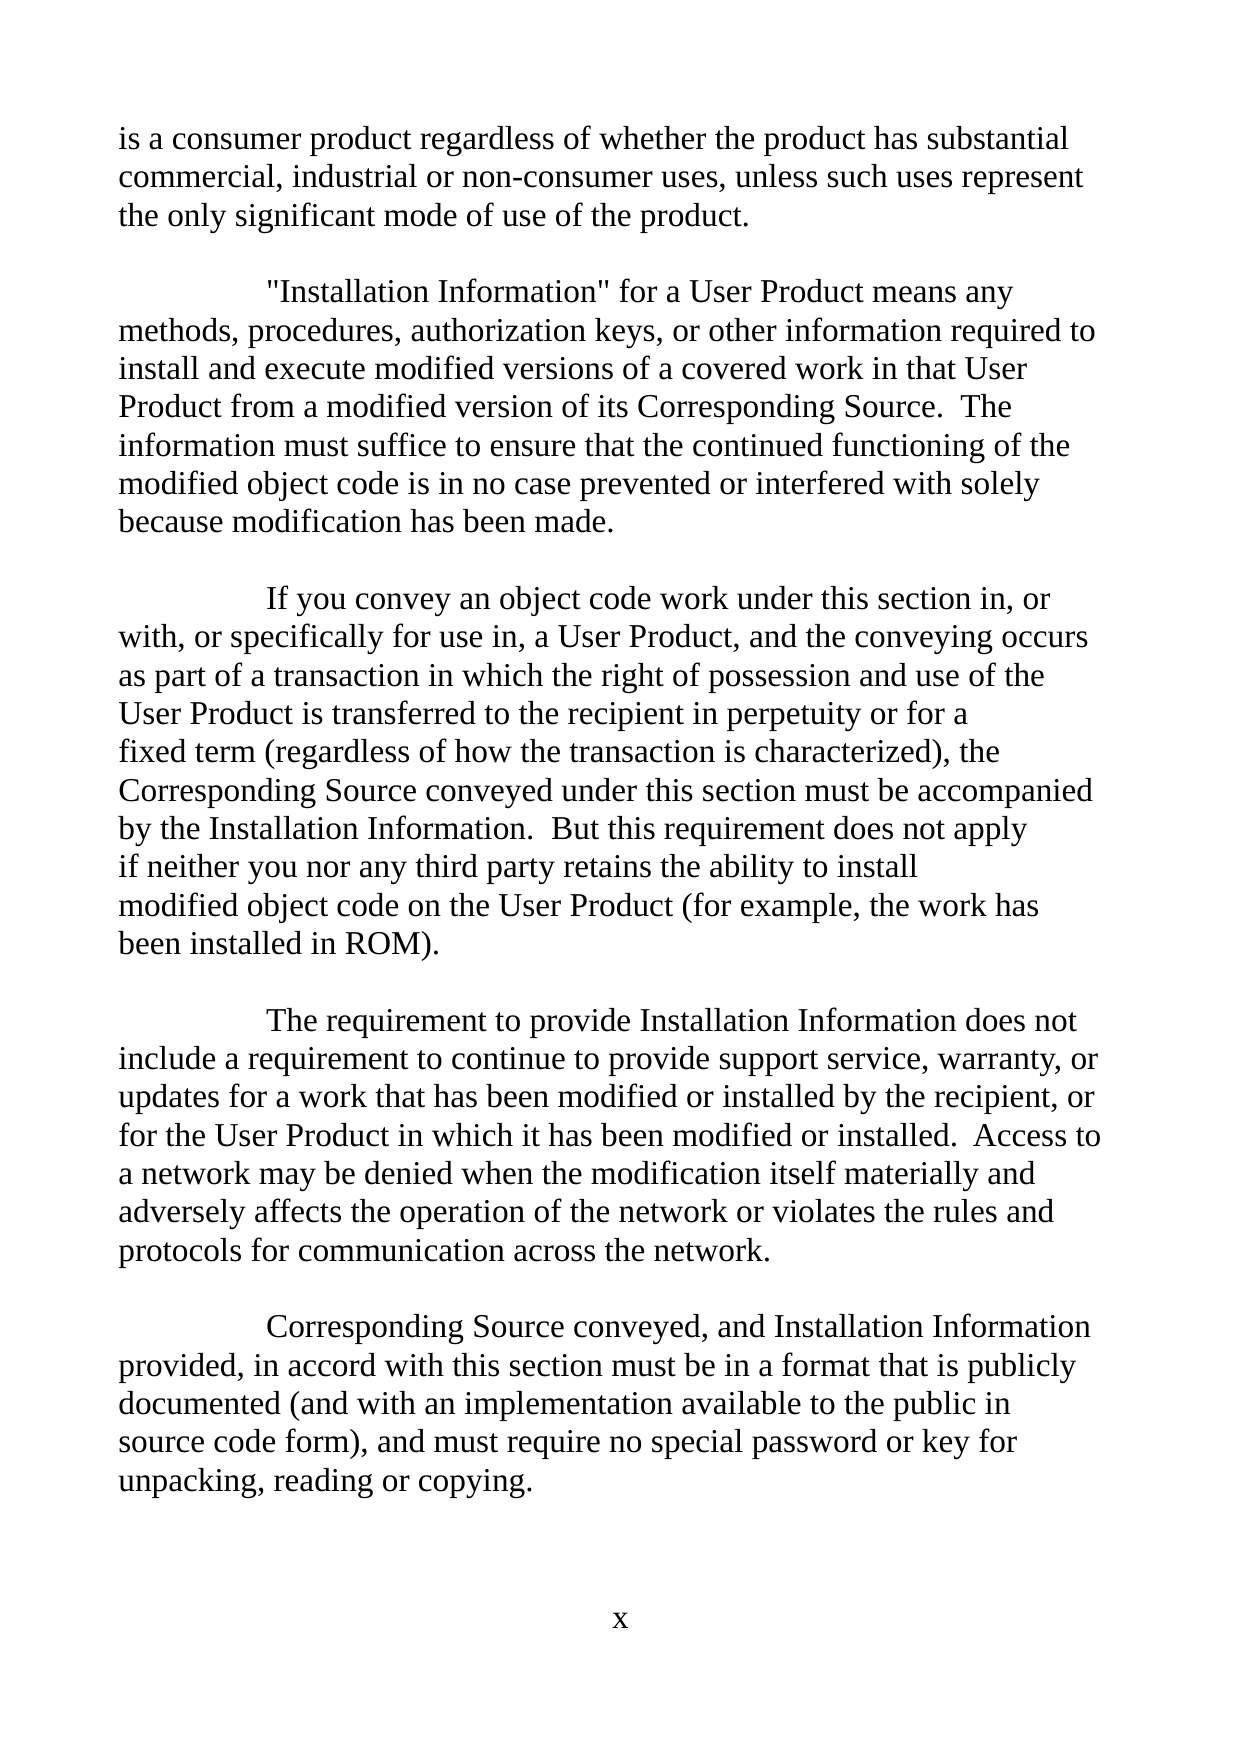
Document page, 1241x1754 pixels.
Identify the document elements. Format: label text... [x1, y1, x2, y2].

text commercial, industrial or non-consumer uses, unless such uses represent [118, 156, 1122, 195]
text unpacking, reading or copying. [118, 1460, 1122, 1498]
text by the Installation Information. But this requirement does not apply [118, 808, 1122, 846]
text If you convey an object code work under this section in, or with, or specifically for use in, a User Product, and the conveying occurs as part of a transaction in which the right of possession and use of the [118, 578, 1122, 693]
text is a consumer product regardless of whether the product has substantial [118, 118, 1122, 156]
text been installed in ROM). [118, 923, 1122, 961]
text the only significant mode of use of the product. [118, 195, 1122, 233]
text source code form), and must require no special password or key for [118, 1421, 1122, 1460]
text modified object code on the User Product (for example, the work has [118, 885, 1122, 923]
text fixed term (regardless of how the transaction is characterized), the [118, 731, 1122, 770]
text The requirement to provide Installation Information does not include a requirement to continue to provide support service, warranty, or updates for a work that has been modified or installed by the recipient, or for the User Product in which it has been modified or installed. Access to a network may be denied when the modification itself materially and [118, 1000, 1122, 1191]
text protocols for communication across the network. [118, 1230, 1122, 1268]
text adversely affects the operation of the network or violates the rules and [118, 1191, 1122, 1230]
text documented (and with an implementation available to the public in [118, 1383, 1122, 1421]
text Corresponding Source conveyed, and Installation Information provided, in accord with this section must be in a format that is publicly [118, 1306, 1122, 1383]
text User Product is transferred to the recipient in perpetuity or for a [118, 693, 1122, 731]
text if neither you nor any third party retains the ability to install [118, 846, 1122, 885]
text "Installation Information" for a User Product means any methods, procedures, authorization keys, or other information required to install and execute modified versions of a covered work in that User Product from a modified version of its Corresponding Source. The information must suffice to ensure that the continued functioning of the modified object code is in no case prevented or interfered with solely because modification has been made. [118, 271, 1122, 540]
text Corresponding Source conveyed under this section must be accompanied [118, 770, 1122, 808]
